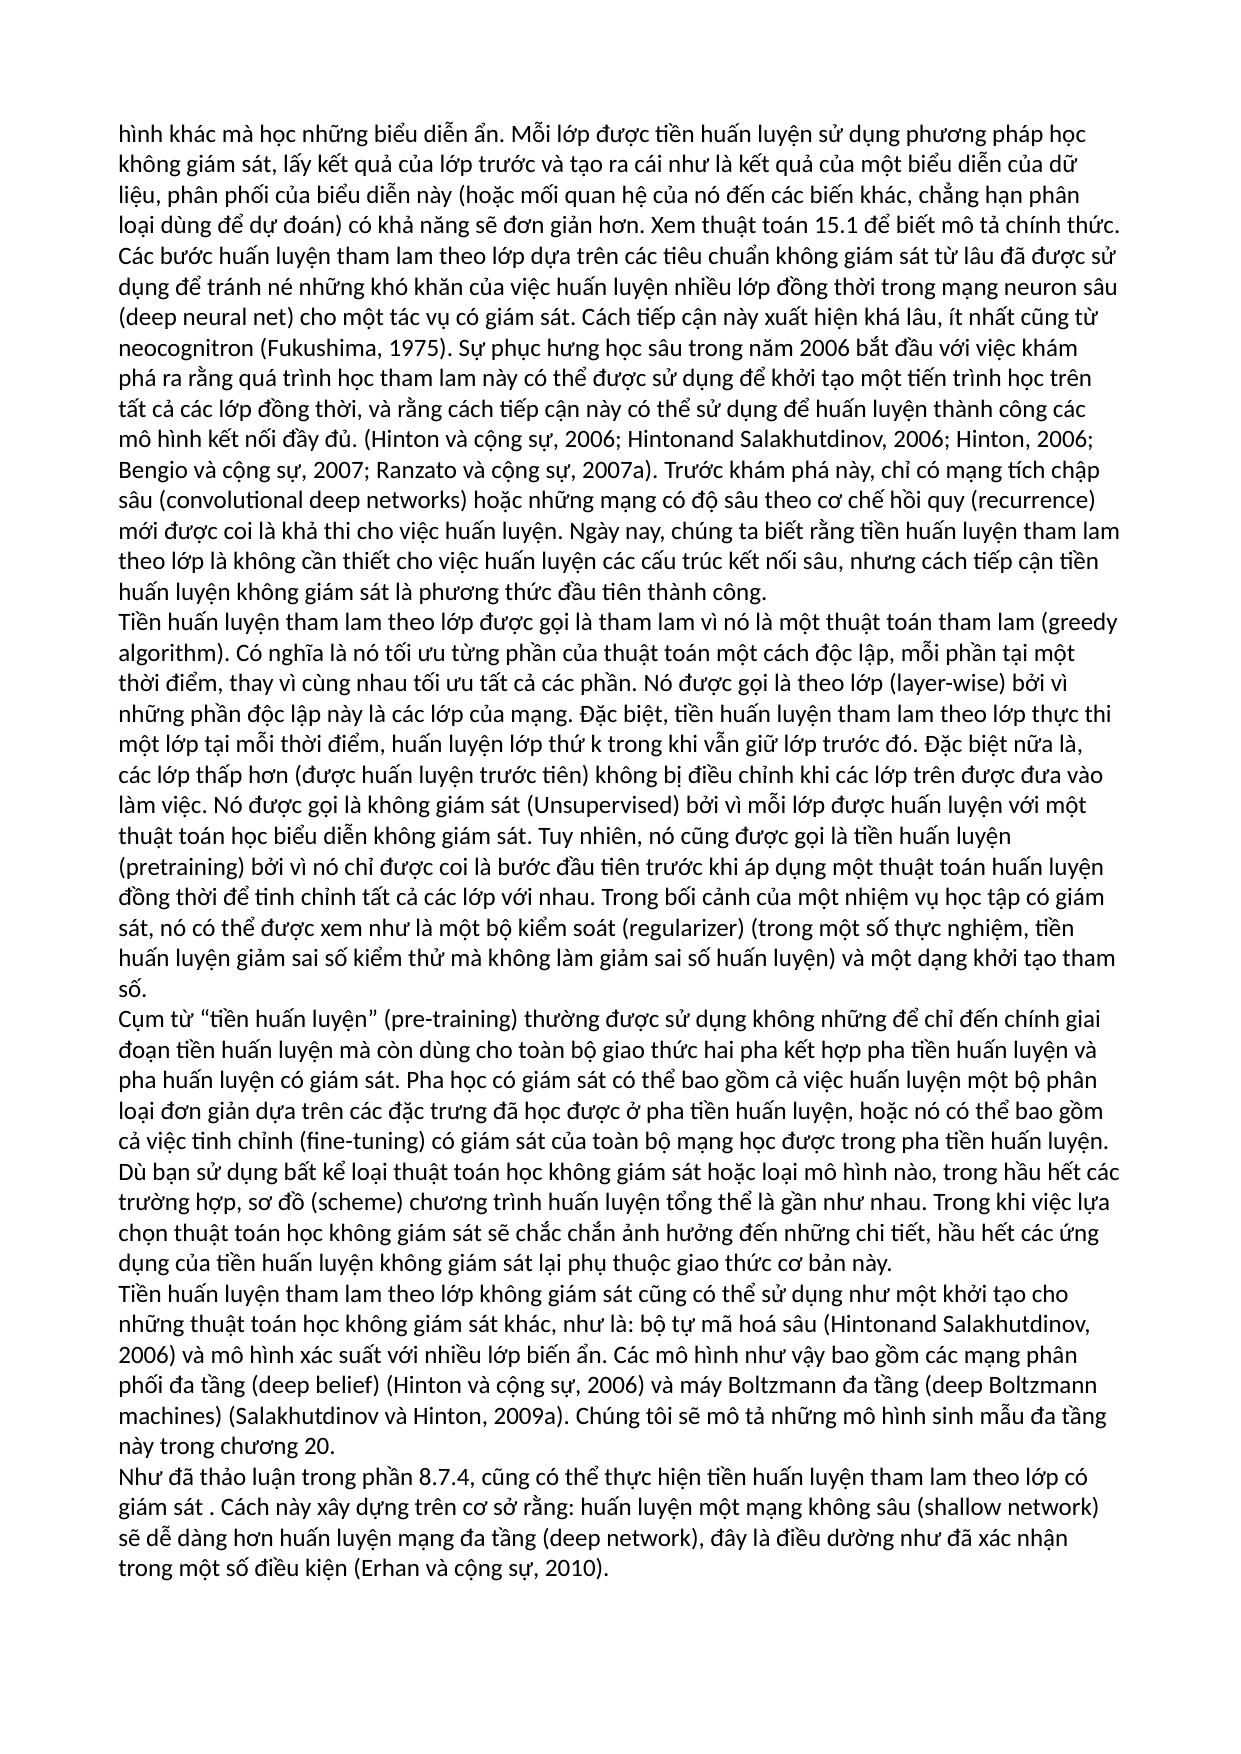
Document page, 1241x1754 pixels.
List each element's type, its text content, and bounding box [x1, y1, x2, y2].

text hình khác mà học những biểu diễn ẩn. Mỗi lớp được tiền huấn luyện sử dụng phương pháp học không giám sát, lấy kết quả của lớp trước và tạo ra cái như là kết quả của một biểu diễn của dữ liệu, phân phối của biểu diễn này (hoặc mối quan hệ của nó đến các biến khác, chẳng hạn phân loại dùng để dự đoán) có khả năng sẽ đơn giản hơn. Xem thuật toán 15.1 để biết mô tả chính thức. [118, 118, 1122, 240]
text Tiền huấn luyện tham lam theo lớp được gọi là tham lam vì nó là một thuật toán tham lam (greedy algorithm). Có nghĩa là nó tối ưu từng phần của thuật toán một cách độc lập, mỗi phần tại một thời điểm, thay vì cùng nhau tối ưu tất cả các phần. Nó được gọi là theo lớp (layer-wise) bởi vì những phần độc lập này là các lớp của mạng. Đặc biệt, tiền huấn luyện tham lam theo lớp thực thi một lớp tại mỗi thời điểm, huấn luyện lớp thứ k trong khi vẫn giữ lớp trước đó. Đặc biệt nữa là, các lớp thấp hơn (được huấn luyện trước tiên) không bị điều chỉnh khi các lớp trên được đưa vào làm việc. Nó được gọi là không giám sát (Unsupervised) bởi vì mỗi lớp được huấn luyện với một thuật toán học biểu diễn không giám sát. Tuy nhiên, nó cũng được gọi là tiền huấn luyện (pretraining) bởi vì nó chỉ được coi là bước đầu tiên trước khi áp dụng một thuật toán huấn luyện đồng thời để tinh chỉnh tất cả các lớp với nhau. Trong bối cảnh của một nhiệm vụ học tập có giám sát, nó có thể được xem như là một bộ kiểm soát (regularizer) (trong một số thực nghiệm, tiền huấn luyện giảm sai số kiểm thử mà không làm giảm sai số huấn luyện) và một dạng khởi tạo tham số. [118, 606, 1122, 1003]
text Tiền huấn luyện tham lam theo lớp không giám sát cũng có thể sử dụng như một khởi tạo cho những thuật toán học không giám sát khác, như là: bộ tự mã hoá sâu (Hintonand Salakhutdinov, 2006) và mô hình xác suất với nhiều lớp biến ẩn. Các mô hình như vậy bao gồm các mạng phân phối đa tầng (deep belief) (Hinton và cộng sự, 2006) và máy Boltzmann đa tầng (deep Boltzmann machines) (Salakhutdinov và Hinton, 2009a). Chúng tôi sẽ mô tả những mô hình sinh mẫu đa tầng này trong chương 20. [118, 1278, 1122, 1461]
text Các bước huấn luyện tham lam theo lớp dựa trên các tiêu chuẩn không giám sát từ lâu đã được sử dụng để tránh né những khó khăn của việc huấn luyện nhiều lớp đồng thời trong mạng neuron sâu (deep neural net) cho một tác vụ có giám sát. Cách tiếp cận này xuất hiện khá lâu, ít nhất cũng từ neocognitron (Fukushima, 1975). Sự phục hưng học sâu trong năm 2006 bắt đầu với việc khám phá ra rằng quá trình học tham lam này có thể được sử dụng để khởi tạo một tiến trình học trên tất cả các lớp đồng thời, và rằng cách tiếp cận này có thể sử dụng để huấn luyện thành công các mô hình kết nối đầy đủ. (Hinton và cộng sự, 2006; Hintonand Salakhutdinov, 2006; Hinton, 2006; Bengio và cộng sự, 2007; Ranzato và cộng sự, 2007a). Trước khám phá này, chỉ có mạng tích chập sâu (convolutional deep networks) hoặc những mạng có độ sâu theo cơ chế hồi quy (recurrence) mới được coi là khả thi cho việc huấn luyện. Ngày nay, chúng ta biết rằng tiền huấn luyện tham lam theo lớp là không cần thiết cho việc huấn luyện các cấu trúc kết nối sâu, nhưng cách tiếp cận tiền huấn luyện không giám sát là phương thức đầu tiên thành công. [118, 240, 1122, 606]
text Cụm từ “tiền huấn luyện” (pre-training) thường được sử dụng không những để chỉ đến chính giai đoạn tiền huấn luyện mà còn dùng cho toàn bộ giao thức hai pha kết hợp pha tiền huấn luyện và pha huấn luyện có giám sát. Pha học có giám sát có thể bao gồm cả việc huấn luyện một bộ phân loại đơn giản dựa trên các đặc trưng đã học được ở pha tiền huấn luyện, hoặc nó có thể bao gồm cả việc tinh chỉnh (fine-tuning) có giám sát của toàn bộ mạng học được trong pha tiền huấn luyện. Dù bạn sử dụng bất kể loại thuật toán học không giám sát hoặc loại mô hình nào, trong hầu hết các trường hợp, sơ đồ (scheme) chương trình huấn luyện tổng thể là gần như nhau. Trong khi việc lựa chọn thuật toán học không giám sát sẽ chắc chắn ảnh hưởng đến những chi tiết, hầu hết các ứng dụng của tiền huấn luyện không giám sát lại phụ thuộc giao thức cơ bản này. [118, 1003, 1122, 1278]
text Như đã thảo luận trong phần 8.7.4, cũng có thể thực hiện tiền huấn luyện tham lam theo lớp có giám sát . Cách này xây dựng trên cơ sở rằng: huấn luyện một mạng không sâu (shallow network) sẽ dễ dàng hơn huấn luyện mạng đa tầng (deep network), đây là điều dường như đã xác nhận trong một số điều kiện (Erhan và cộng sự, 2010). [118, 1461, 1122, 1583]
